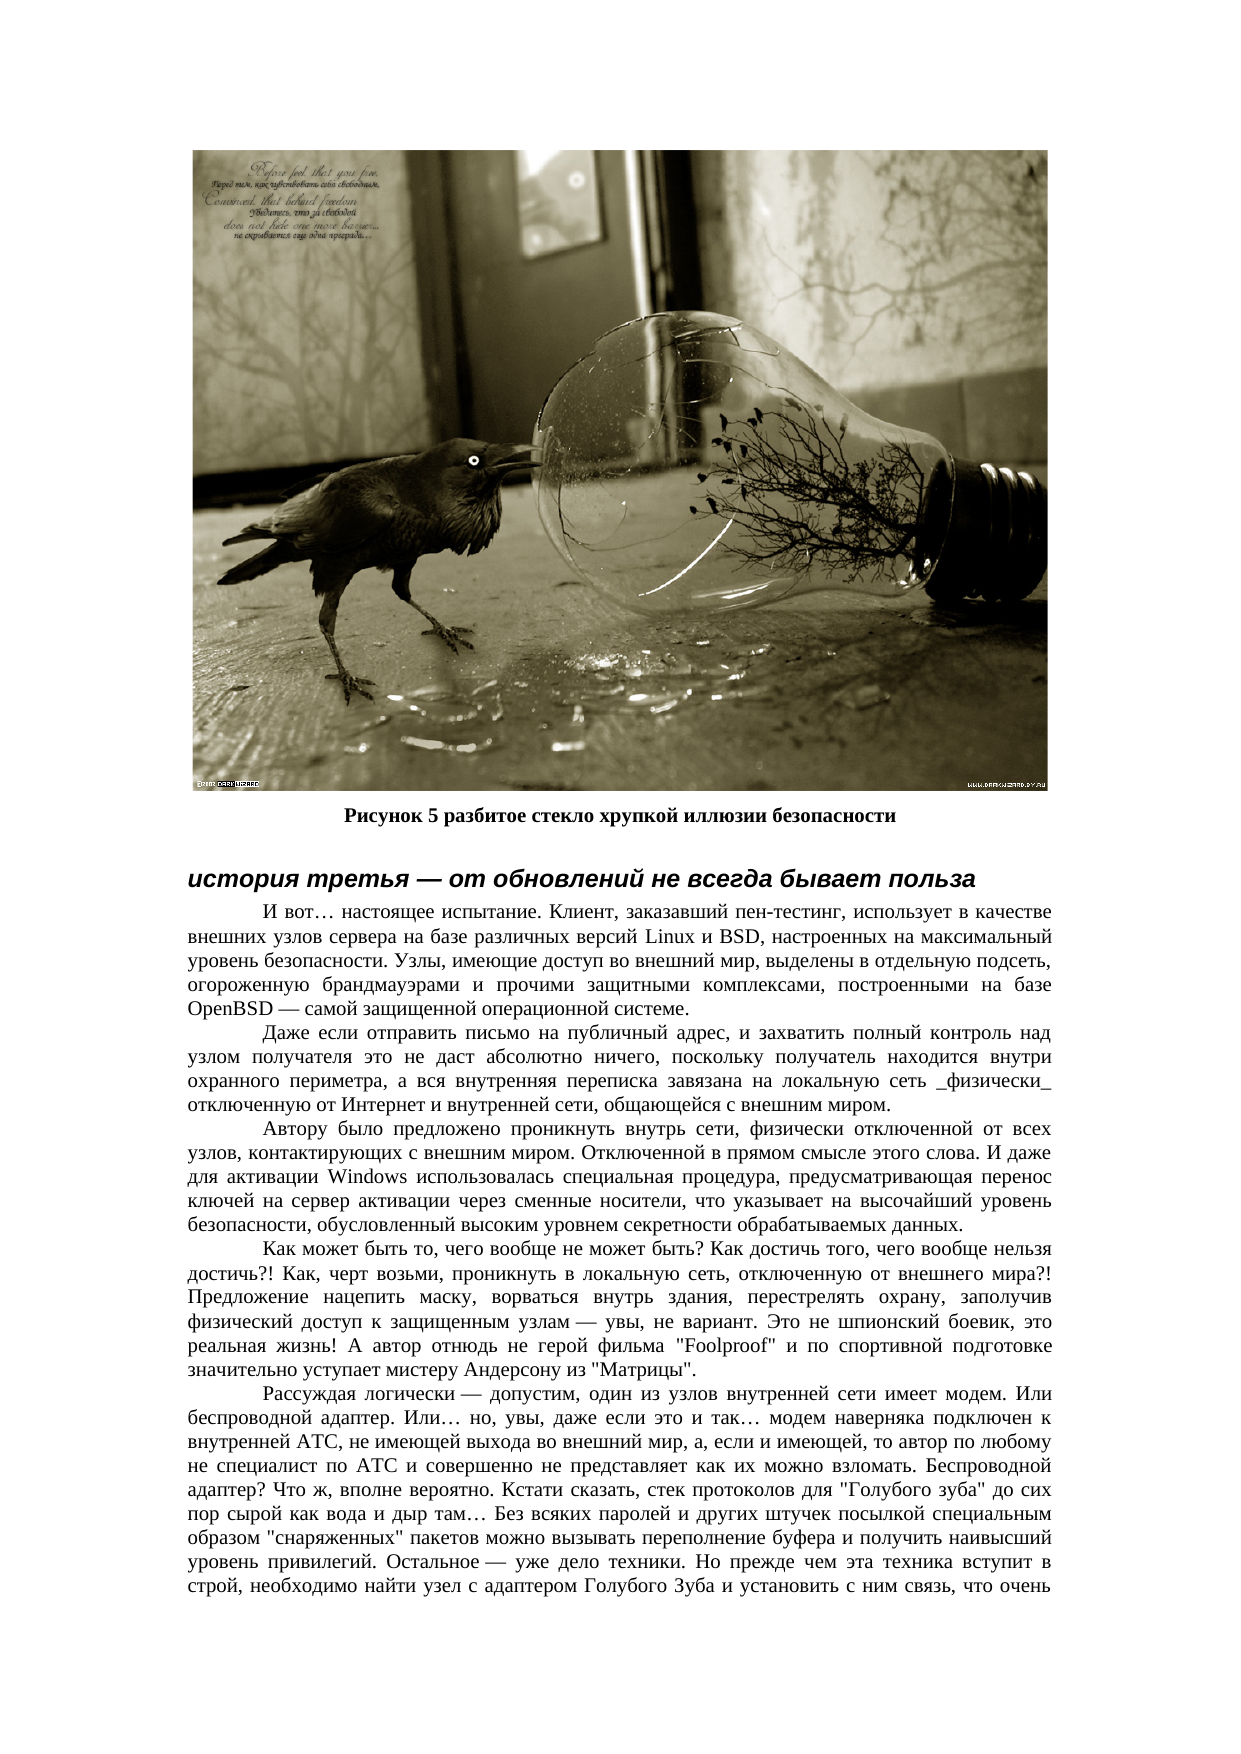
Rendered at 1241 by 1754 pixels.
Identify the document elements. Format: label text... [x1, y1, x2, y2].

text Рассуждая логически — допустим, один из узлов внутренней сети имеет модем. Или беспроводной адаптер. Или… но, увы, даже если это и так… модем наверняка подключен к внутренней АТС, не имеющей выхода во внешний мир, а, если и имеющей, то автор по любому не специалист по АТС и совершенно не представляет как их можно взломать. Беспроводной адаптер? Что ж, вполне вероятно. Кстати сказать, стек протоколов для "Голубого зуба" до сих пор сырой как вода и дыр там… Без всяких паролей и других штучек посылкой специальным образом "снаряженных" пакетов можно вызывать переполнение буфера и получить наивысший уровень привилегий. Остальное — уже дело техники. Но прежде чем эта техника вступит в строй, необходимо найти узел с адаптером Голубого Зуба и установить с ним связь, что очень [187, 1381, 1053, 1597]
text Даже если отправить письмо на публичный адрес, и захватить полный контроль над узлом получателя это не даст абсолютно ничего, поскольку получатель находится внутри охранного периметра, а вся внутренняя переписка завязана на локальную сеть _физически_ отключенную от Интернет и внутренней сети, общающейся с внешним миром. [187, 1020, 1053, 1116]
text И вот… настоящее испытание. Клиент, заказавший пен-тестинг, использует в качестве внешних узлов сервера на базе различных версий Linux и BSD, настроенных на максимальный уровень безопасности. Узлы, имеющие доступ во внешний мир, выделены в отдельную подсеть, огороженную брандмауэрами и прочими защитными комплексами, построенными на базе OpenBSD — самой защищенной операционной системе. [187, 899, 1053, 1020]
text Рисунок 5 разбитое стекло хрупкой иллюзии безопасности [187, 803, 1053, 827]
picture [192, 150, 1048, 791]
subtitle история третья — от обновлений не всегда бывает польза [187, 864, 1053, 893]
text Как может быть то, чего вообще не может быть? Как достичь того, чего вообще нельзя достичь?! Как, черт возьми, проникнуть в локальную сеть, отключенную от внешнего мира?! Предложение нацепить маску, ворваться внутрь здания, перестрелять охрану, заполучив физический доступ к защищенным узлам — увы, не вариант. Это не шпионский боевик, это реальная жизнь! А автор отнюдь не герой фильма "Foolproof" и по спортивной подготовке значительно уступает мистеру Андерсону из "Матрицы". [187, 1236, 1053, 1381]
text Автору было предложено проникнуть внутрь сети, физически отключенной от всех узлов, контактирующих с внешним миром. Отключенной в прямом смысле этого слова. И даже для активации Windows использовалась специальная процедура, предусматривающая перенос ключей на сервер активации через сменные носители, что указывает на высочайший уровень безопасности, обусловленный высоким уровнем секретности обрабатываемых данных. [187, 1116, 1053, 1236]
